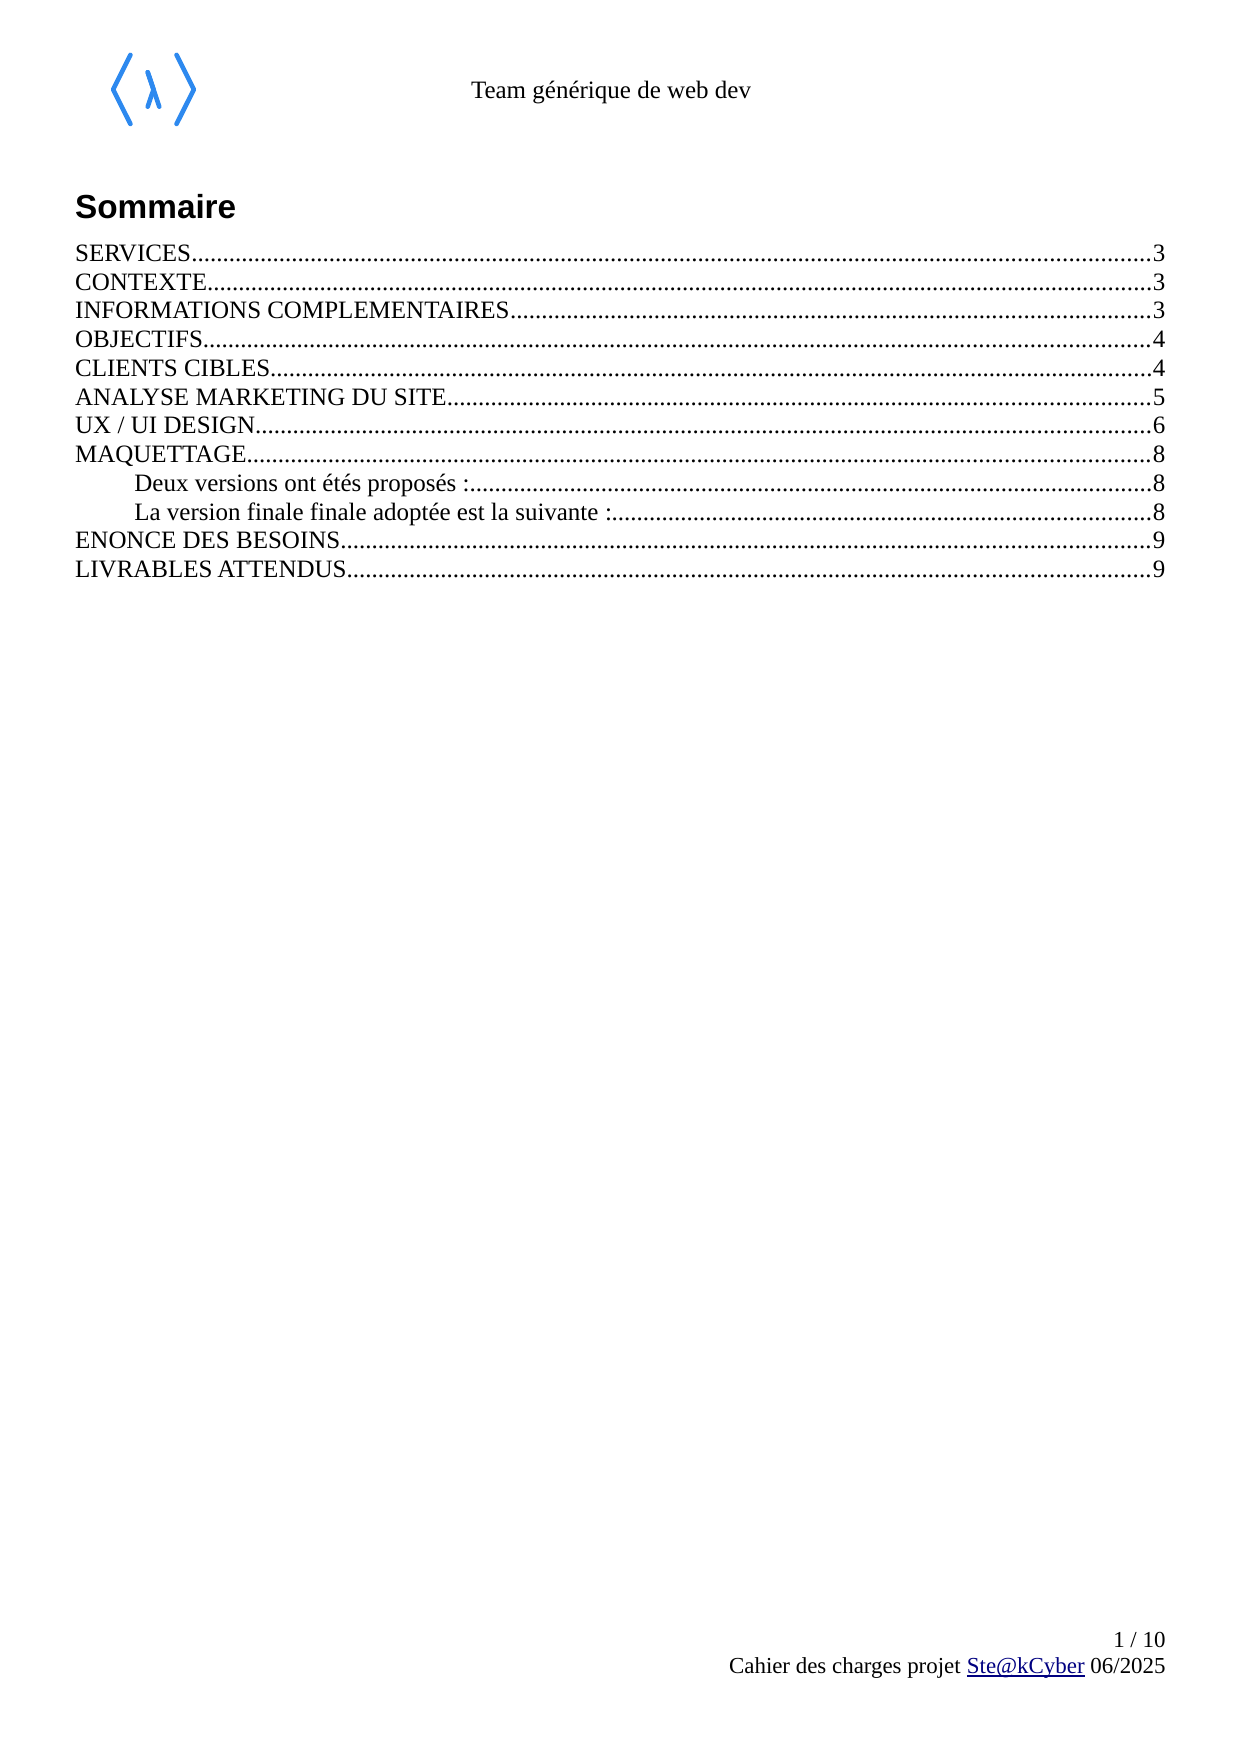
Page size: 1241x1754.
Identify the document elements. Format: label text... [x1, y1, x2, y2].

text INFORMATIONS COMPLEMENTAIRES 3 [75, 295, 1165, 324]
text UX / UI DESIGN 6 [75, 410, 1165, 439]
text OBJECTIFS 4 [75, 324, 1165, 353]
subtitle Sommaire [75, 187, 1165, 225]
text La version finale finale adoptée est la suivante : 8 [134, 497, 1165, 525]
text CONTEXTE 3 [75, 267, 1165, 295]
text ENONCE DES BESOINS 9 [75, 525, 1165, 554]
text MAQUETTAGE 8 [75, 439, 1165, 468]
text SERVICES 3 [75, 238, 1165, 267]
text ANALYSE MARKETING DU SITE 5 [75, 382, 1165, 410]
text Deux versions ont étés proposés : 8 [134, 468, 1165, 497]
text CLIENTS CIBLES 4 [75, 353, 1165, 382]
text LIVRABLES ATTENDUS 9 [75, 554, 1165, 583]
